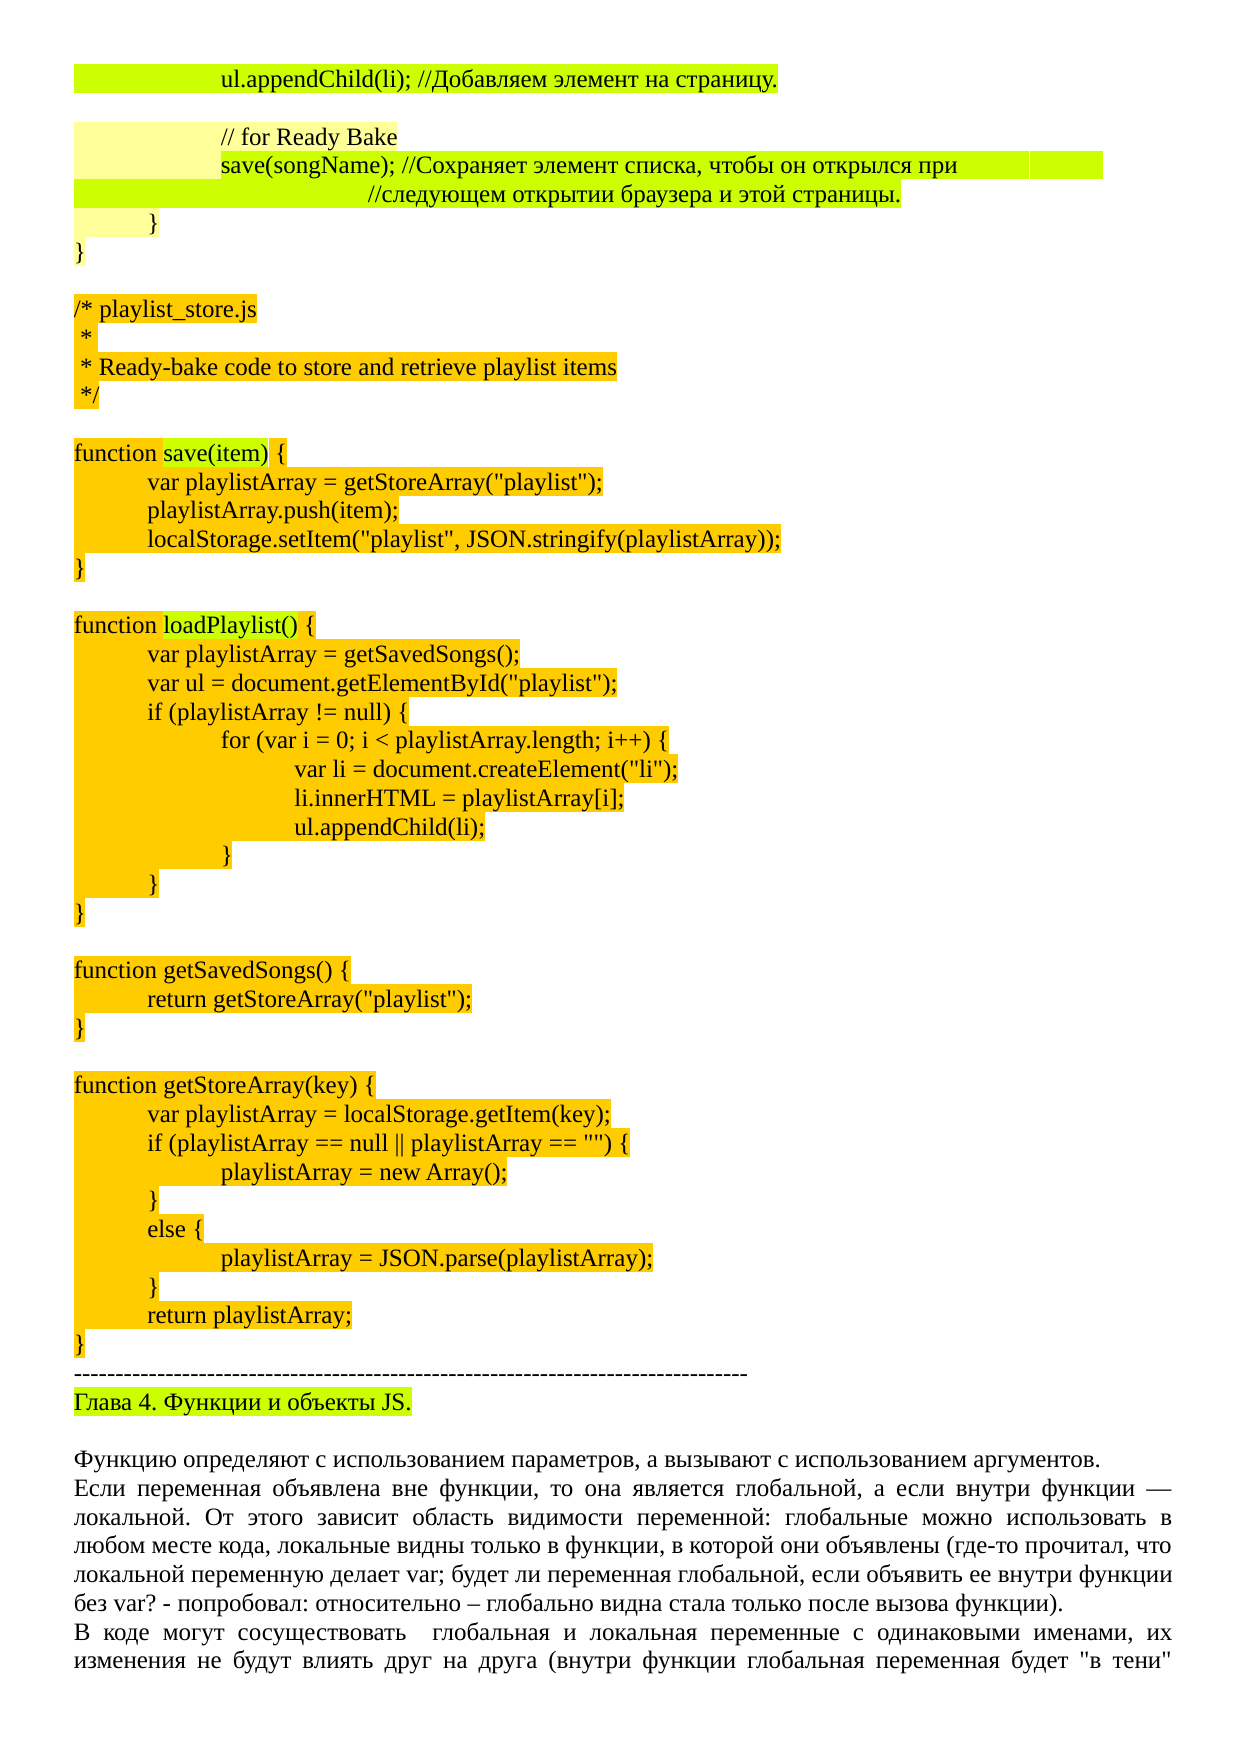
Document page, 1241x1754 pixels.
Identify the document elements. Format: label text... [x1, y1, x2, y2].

text Функцию определяют с использованием параметров, а вызывают с использованием аргументов. [73, 1444, 1173, 1473]
text /* playlist_store.js * * Ready-bake code to store and retrieve playlist items */ function save(item) { var playlistArray = getStoreArray("playlist"); playlistArray.push(item); localStorage.setItem("playlist", JSON.stringify(playlistArray)); } function loadPlaylist() { var playlistArray = getSavedSongs(); var ul = document.getElementById("playlist"); if (playlistArray != null) { for (var i = 0; i < playlistArray.length; i++) { var li = document.createElement("li"); li.innerHTML = playlistArray[i]; ul.appendChild(li); } } } function getSavedSongs() { return getStoreArray("playlist"); } function getStoreArray(key) { var playlistArray = localStorage.getItem(key); if (playlistArray == null || playlistArray == "") { playlistArray = new Array(); } else { playlistArray = JSON.parse(playlistArray); } return playlistArray; } [73, 294, 1173, 1358]
text --------------------------------------------------------------------------------- [73, 1358, 1173, 1387]
text Если переменная объявлена вне функции, то она является глобальной, а если внутри функции — локальной. От этого зависит область видимости переменной: глобальные можно использовать в любом месте кода, локальные видны только в функции, в которой они объявлены (где-то прочитал, что локальной переменную делает var; будет ли переменная глобальной, если объявить ее внутри функции без var? - попробовал: относительно – глобально видна стала только после вызова функции). [73, 1473, 1173, 1617]
text ul.appendChild(li); //Добавляем элемент на страницу. // for Ready Bake save(songName); //Сохраняет элемент списка, чтобы он открылся при //следующем открытии браузера и этой страницы. } } [73, 64, 1173, 266]
text Глава 4. Функции и объекты JS. [73, 1387, 1173, 1416]
text В коде могут сосуществовать глобальная и локальная переменные с одинаковыми именами, их изменения не будут влиять друг на друга (внутри функции глобальная переменная будет "в тени" [73, 1617, 1173, 1674]
